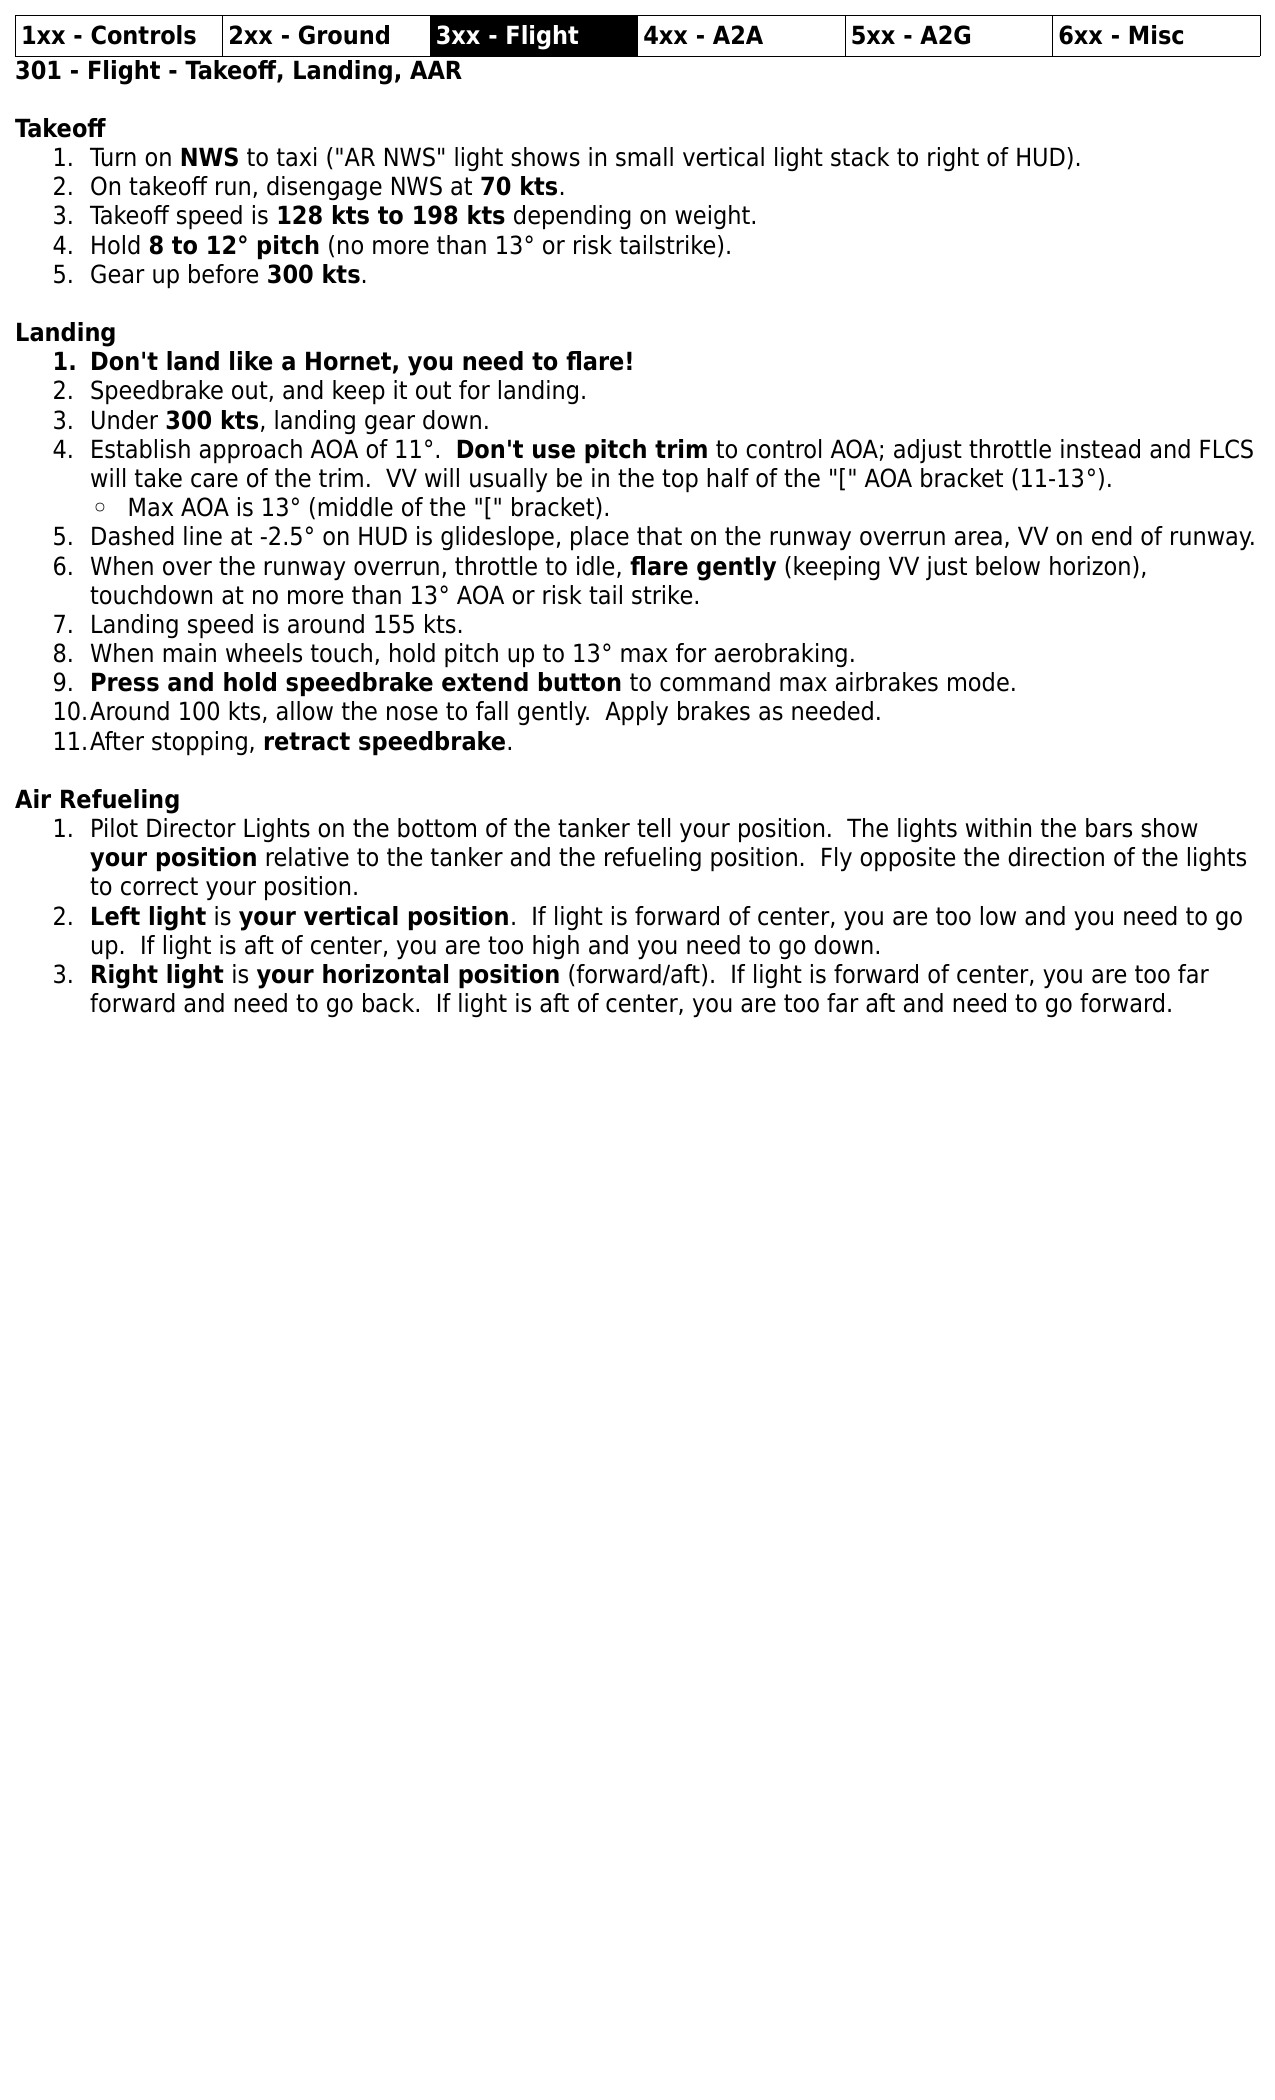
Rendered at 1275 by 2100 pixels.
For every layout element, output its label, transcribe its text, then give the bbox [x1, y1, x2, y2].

list When main wheels touch, hold pitch up to 13° max for aerobraking. [52, 639, 1260, 668]
list Around 100 kts, allow the nose to fall gently. Apply brakes as needed. [52, 697, 1260, 727]
list On takeoff run, disengage NWS at 70 kts. [52, 172, 1260, 202]
list When over the runway overrun, throttle to idle, flare gently (keeping VV just below horizon), touchdown at no more than 13° AOA or risk tail strike. [52, 552, 1260, 610]
text 301 - Flight - Takeoff, Landing, AAR [15, 57, 1260, 85]
list After stopping, retract speedbrake. [52, 727, 1260, 756]
list Speedbrake out, and keep it out for landing. [52, 377, 1260, 406]
list Under 300 kts, landing gear down. [52, 406, 1260, 435]
list Left light is your vertical position. If light is forward of center, you are too low and you need to go up. If light is aft of center, you are too high and you need to go down. [52, 902, 1260, 960]
text Landing [15, 318, 1260, 347]
list Dashed line at -2.5° on HUD is glideslope, place that on the runway overrun area, VV on end of runway. [52, 522, 1260, 552]
list Landing speed is around 155 kts. [52, 610, 1260, 639]
table_header 4xx - A2A [638, 16, 845, 56]
text Takeoff [15, 114, 1260, 143]
table_header 3xx - Flight [431, 16, 637, 56]
table_header 5xx - A2G [846, 16, 1052, 56]
table_header 1xx - Controls [16, 16, 222, 56]
list Don't land like a Hornet, you need to flare! [52, 347, 1260, 377]
text Air Refueling [15, 785, 1260, 814]
list Turn on NWS to taxi ("AR NWS" light shows in small vertical light stack to right of HUD). [52, 143, 1260, 172]
list Max AOA is 13° (middle of the "[" bracket). [90, 493, 1260, 522]
list Takeoff speed is 128 kts to 198 kts depending on weight. [52, 202, 1260, 231]
list Right light is your horizontal position (forward/aft). If light is forward of center, you are too far forward and need to go back. If light is aft of center, you are too far aft and need to go forward. [52, 960, 1260, 1018]
list Gear up before 300 kts. [52, 260, 1260, 289]
list Pilot Director Lights on the bottom of the tanker tell your position. The lights within the bars show your position relative to the tanker and the refueling position. Fly opposite the direction of the lights to correct your position. [52, 814, 1260, 902]
list Press and hold speedbrake extend button to command max airbrakes mode. [52, 668, 1260, 697]
table_header 2xx - Ground [223, 16, 430, 56]
list Establish approach AOA of 11°. Don't use pitch trim to control AOA; adjust throttle instead and FLCS will take care of the trim. VV will usually be in the top half of the "[" AOA bracket (11-13°). [52, 435, 1260, 493]
list Hold 8 to 12° pitch (no more than 13° or risk tailstrike). [52, 231, 1260, 260]
table_header 6xx - Misc [1053, 16, 1260, 56]
